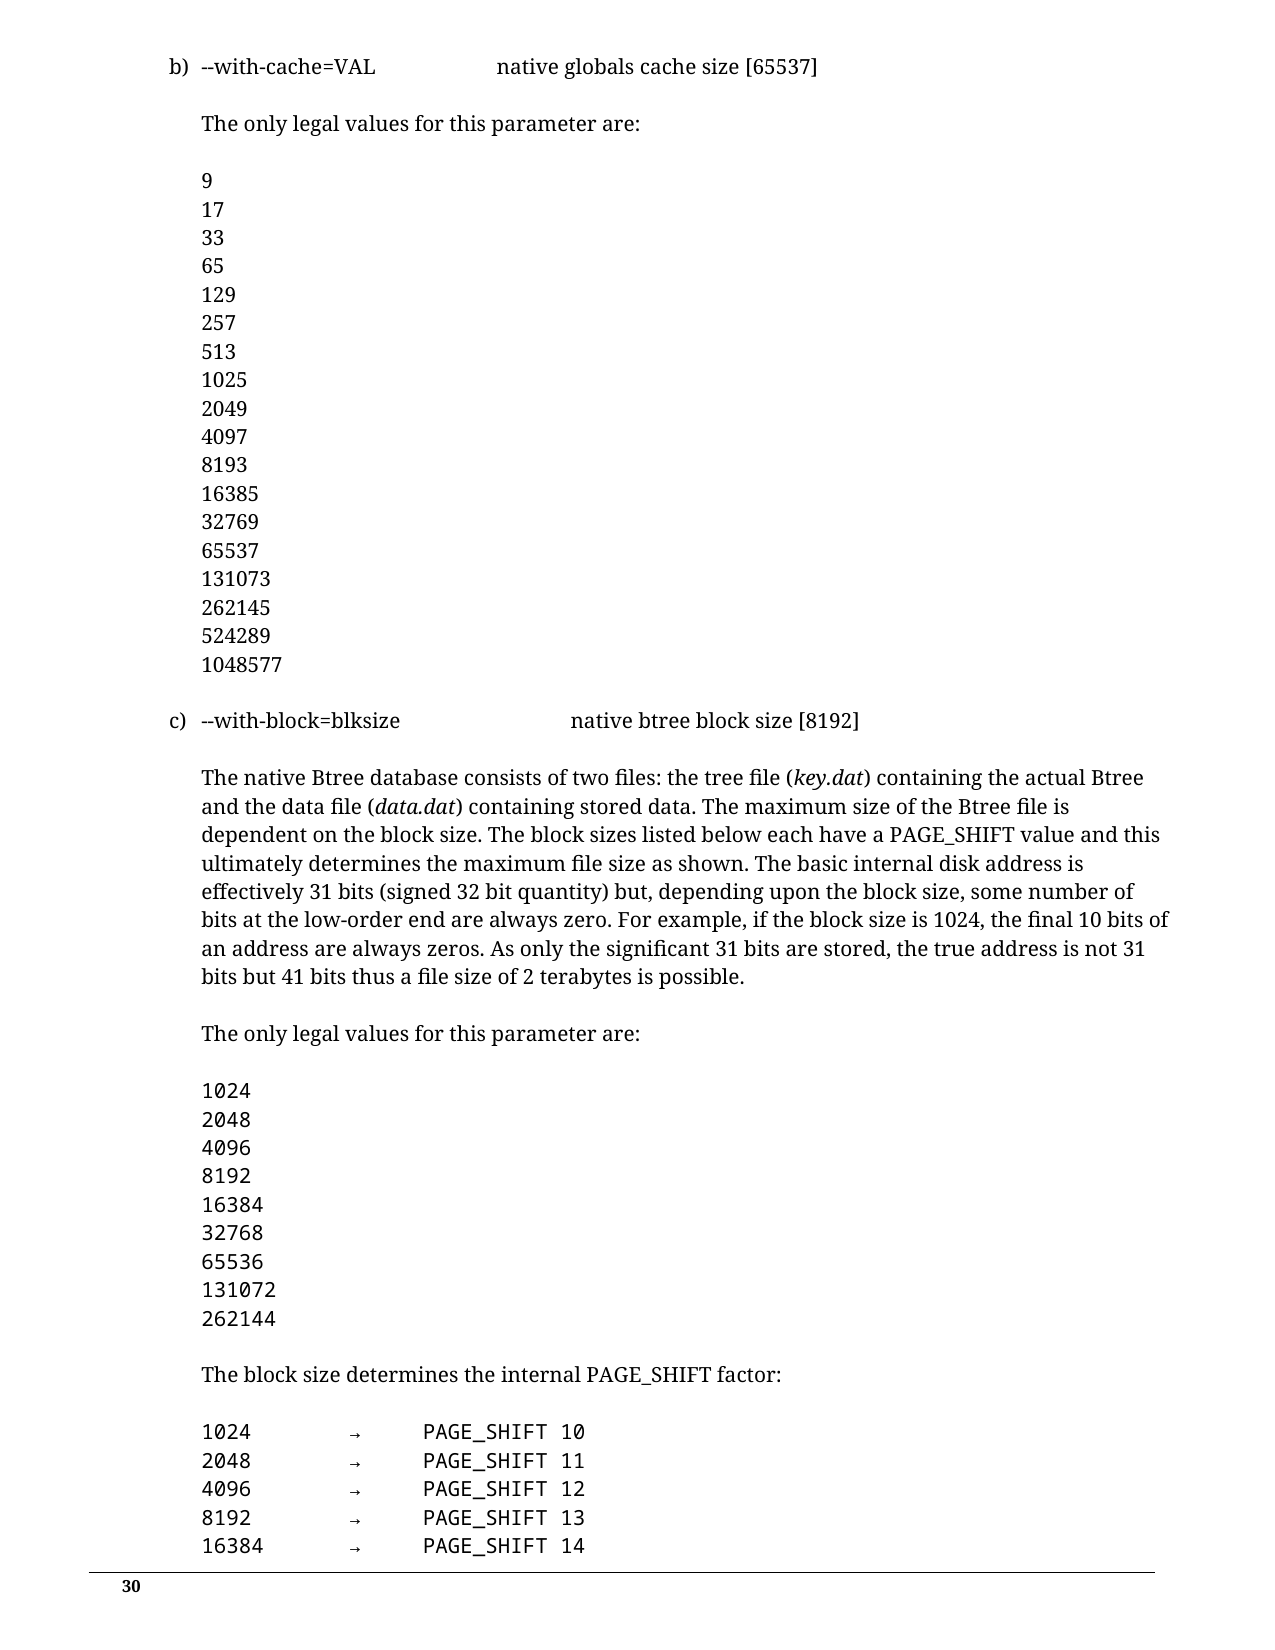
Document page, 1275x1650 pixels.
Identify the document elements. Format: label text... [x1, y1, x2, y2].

list --with-block=blksize native btree block size [8192] The native Btree database consists of two files: the tree file (key.dat) containing the actual Btree and the data file (data.dat) containing stored data. The maximum size of the Btree file is dependent on the block size. The block sizes listed below each have a PAGE_SHIFT value and this ultimately determines the maximum file size as shown. The basic internal disk address is effectively 31 bits (signed 32 bit quantity) but, depending upon the block size, some number of bits at the low-order end are always zero. For example, if the block size is 1024, the final 10 bits of an address are always zeros. As only the significant 31 bits are stored, the true address is not 31 bits but 41 bits thus a file size of 2 terabytes is possible. The only legal values for this parameter are: 1024 2048 4096 8192 16384 32768 65536 131072 262144 The block size determines the internal PAGE_SHIFT factor: 1024 → PAGE_SHIFT 10 2048 → PAGE_SHIFT 11 4096 → PAGE_SHIFT 12 8192 → PAGE_SHIFT 13 16384 → PAGE_SHIFT 14 [163, 707, 1170, 1560]
list --with-cache=VAL native globals cache size [65537] The only legal values for this parameter are: 9 17 33 65 129 257 513 1025 2049 4097 8193 16385 32769 65537 131073 262145 524289 1048577 [163, 52, 1170, 707]
